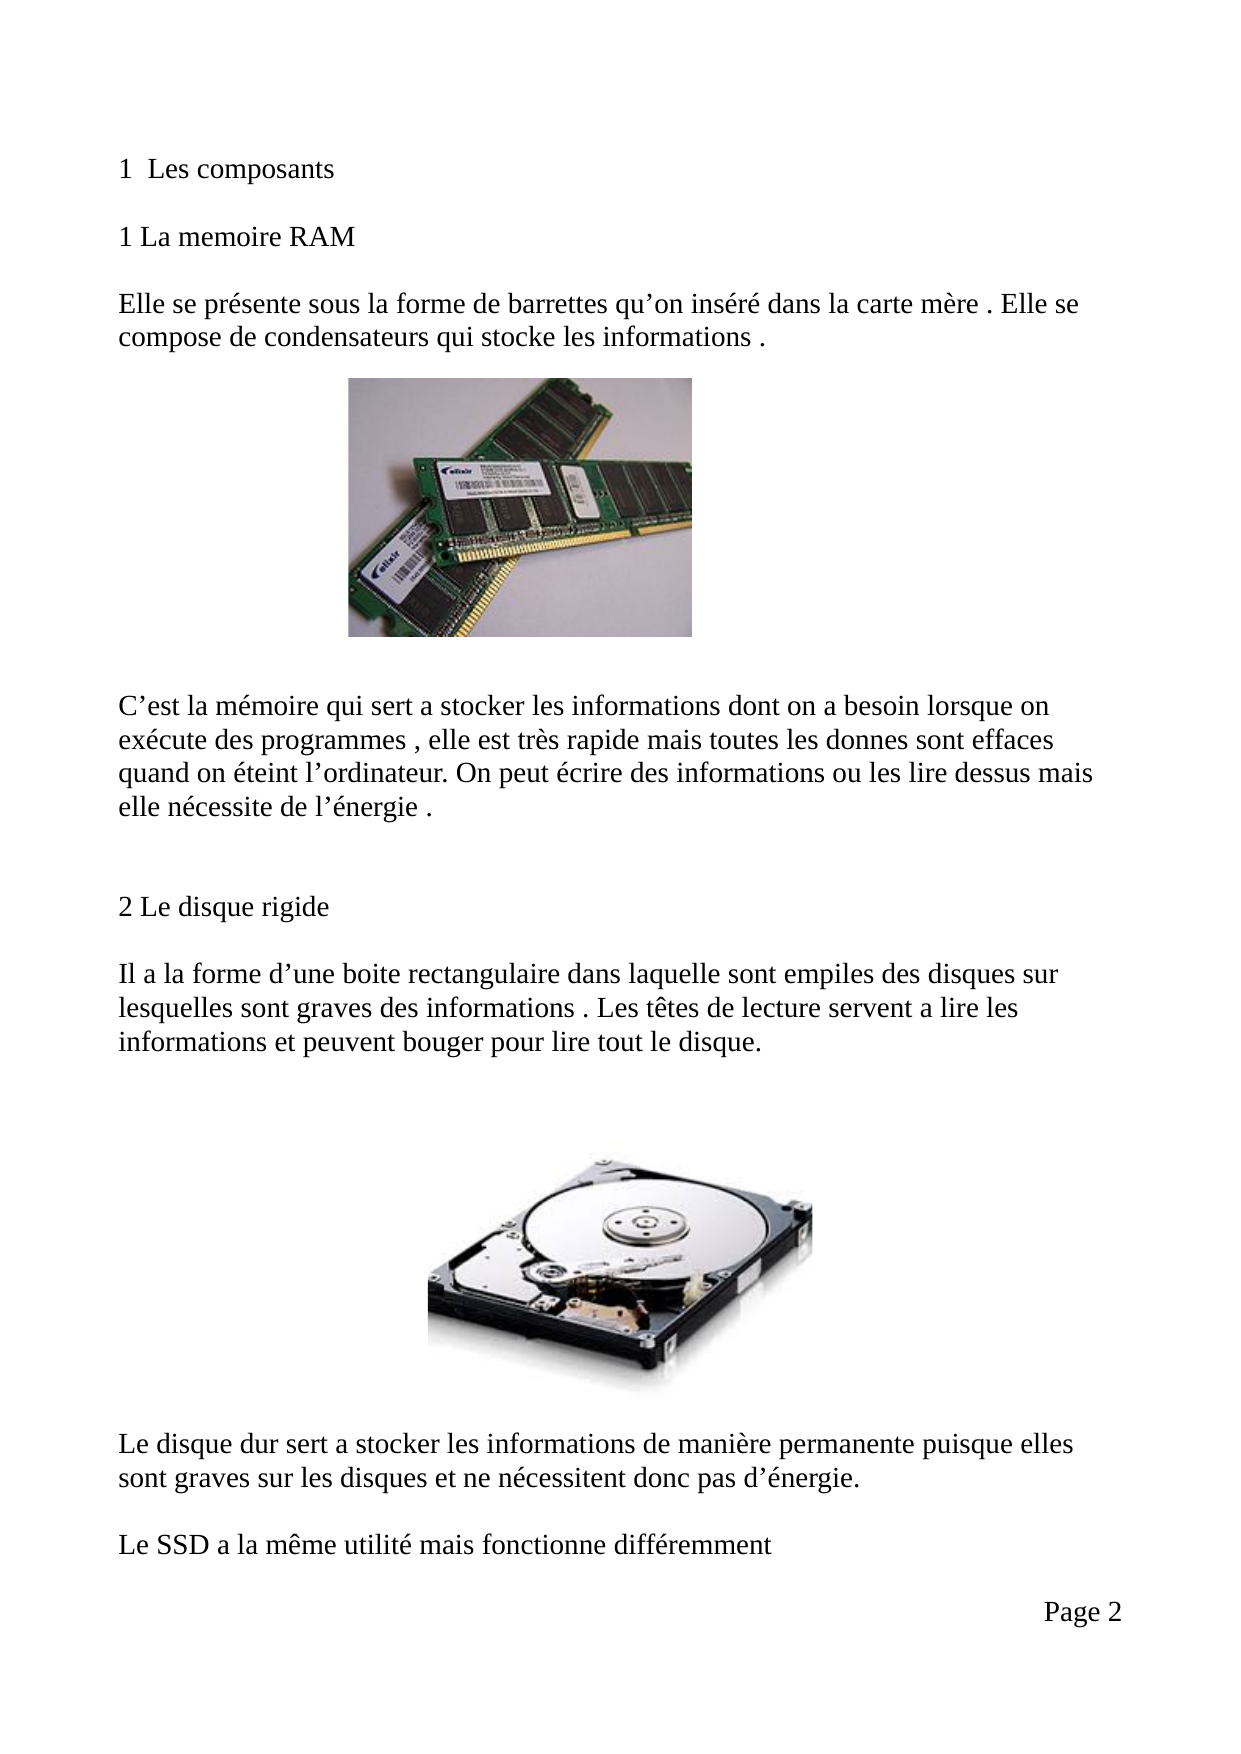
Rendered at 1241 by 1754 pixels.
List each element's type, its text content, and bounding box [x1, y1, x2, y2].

text Il a la forme d’une boite rectangulaire dans laquelle sont empiles des disques sur lesquelles sont graves des informations . Les têtes de lecture servent a lire les informations et peuvent bouger pour lire tout le disque. [118, 957, 1122, 1057]
text C’est la mémoire qui sert a stocker les informations dont on a besoin lorsque on exécute des programmes , elle est très rapide mais toutes les donnes sont effaces quand on éteint l’ordinateur. On peut écrire des informations ou les lire dessus mais elle nécessite de l’énergie . [118, 688, 1122, 822]
text Le disque dur sert a stocker les informations de manière permanente puisque elles sont graves sur les disques et ne nécessitent donc pas d’énergie. [118, 1426, 1122, 1493]
text 1 La memoire RAM [118, 219, 1122, 252]
text 1 Les composants [118, 152, 1122, 185]
text Le SSD a la même utilité mais fonctionne différemment [118, 1527, 1122, 1560]
text Elle se présente sous la forme de barrettes qu’on inséré dans la carte mère . Elle se compose de condensateurs qui stocke les informations . [118, 286, 1122, 353]
picture [427, 1090, 813, 1412]
picture [348, 378, 692, 637]
text 2 Le disque rigide [118, 889, 1122, 923]
text Page 2 [118, 1594, 1122, 1627]
